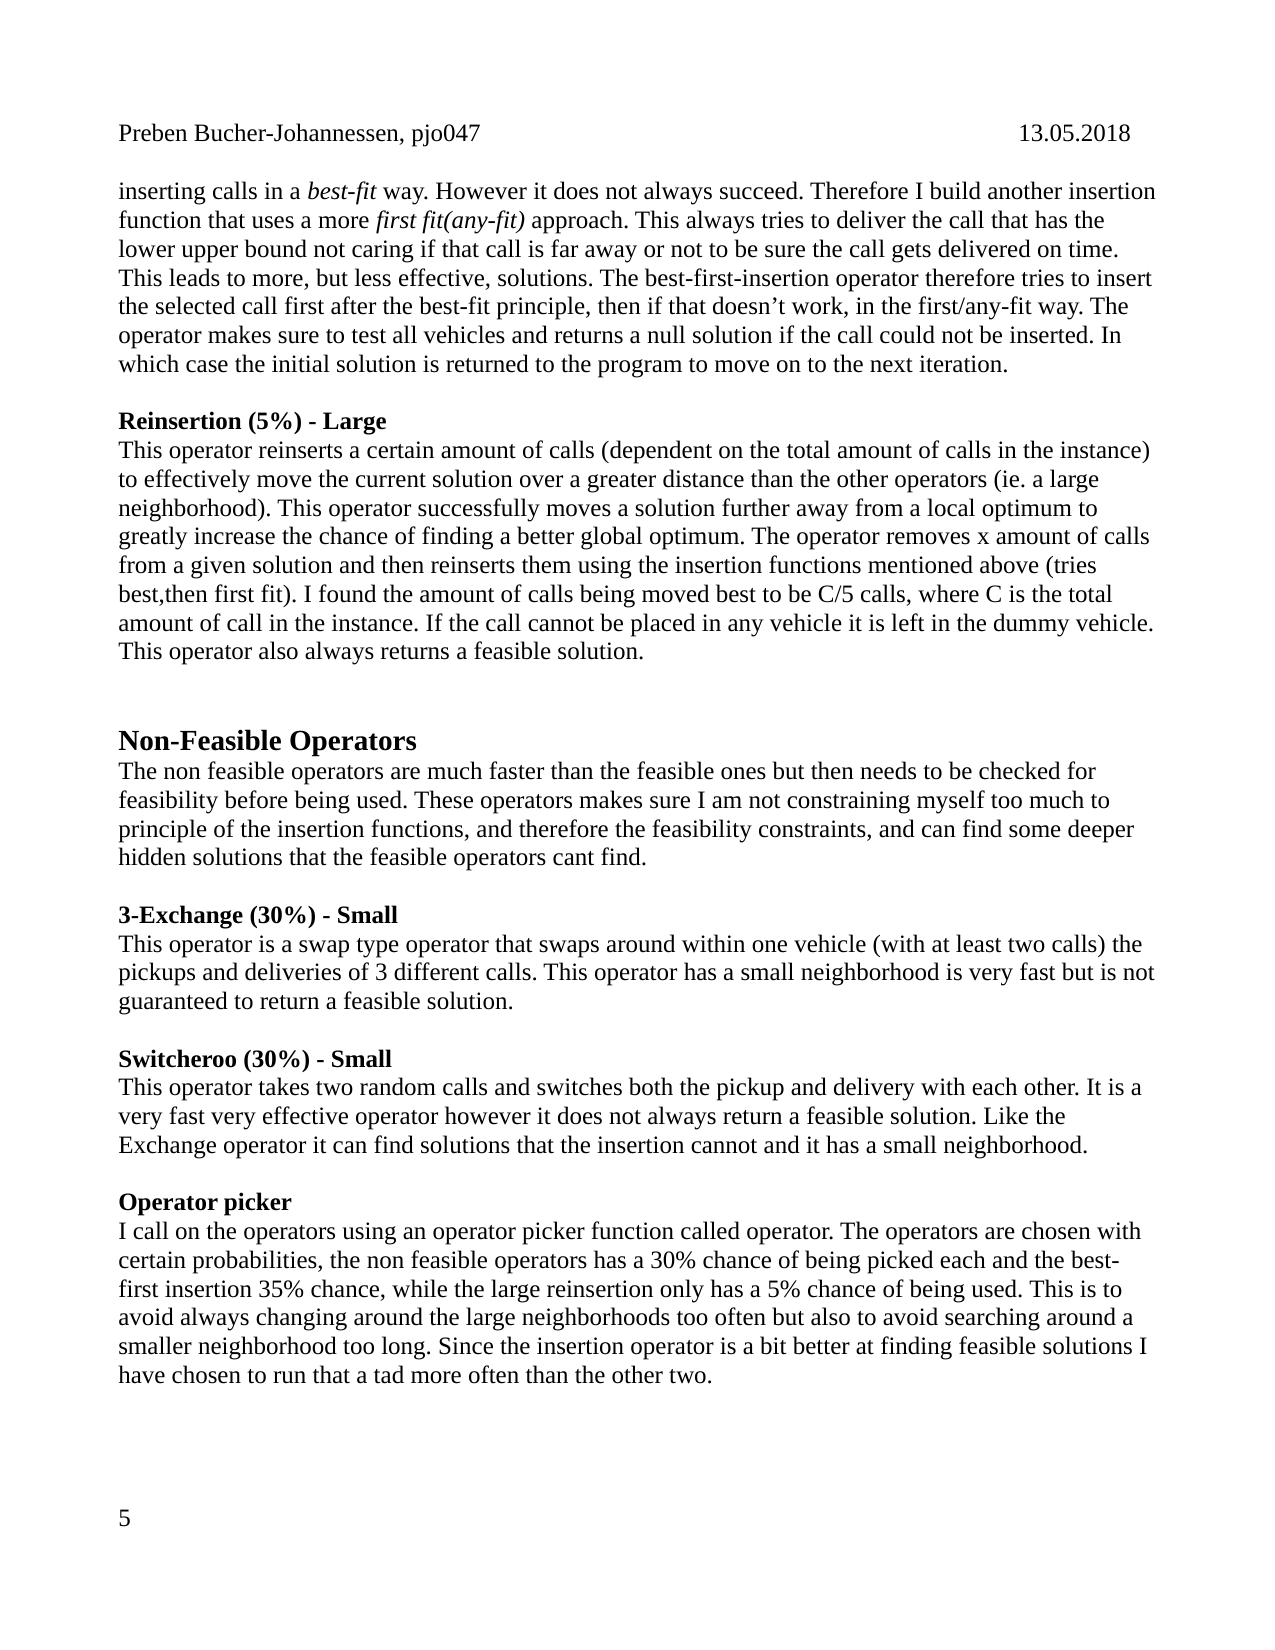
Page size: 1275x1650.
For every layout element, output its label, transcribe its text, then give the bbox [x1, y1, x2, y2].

text The non feasible operators are much faster than the feasible ones but then needs to be checked for feasibility before being used. These operators makes sure I am not constraining myself too much to principle of the insertion functions, and therefore the feasibility constraints, and can find some deeper hidden solutions that the feasible operators cant find. [118, 756, 1157, 871]
text I call on the operators using an operator picker function called operator. The operators are chosen with certain probabilities, the non feasible operators has a 30% chance of being picked each and the best-first insertion 35% chance, while the large reinsertion only has a 5% chance of being used. This is to avoid always changing around the large neighborhoods too often but also to avoid searching around a smaller neighborhood too long. Since the insertion operator is a bit better at finding feasible solutions I have chosen to run that a tad more often than the other two. [118, 1216, 1157, 1389]
text Reinsertion (5%) - Large [118, 406, 1157, 435]
text This operator takes two random calls and switches both the pickup and delivery with each other. It is a very fast very effective operator however it does not always return a feasible solution. Like the Exchange operator it can find solutions that the insertion cannot and it has a small neighborhood. [118, 1072, 1157, 1159]
text This operator reinserts a certain amount of calls (dependent on the total amount of calls in the instance) to effectively move the current solution over a greater distance than the other operators (ie. a large neighborhood). This operator successfully moves a solution further away from a local optimum to greatly increase the chance of finding a better global optimum. The operator removes x amount of calls from a given solution and then reinserts them using the insertion functions mentioned above (tries best,then first fit). I found the amount of calls being moved best to be C/5 calls, where C is the total amount of call in the instance. If the call cannot be placed in any vehicle it is left in the dummy vehicle. This operator also always returns a feasible solution. [118, 435, 1157, 665]
text Operator picker [118, 1187, 1157, 1216]
text Switcheroo (30%) - Small [118, 1044, 1157, 1072]
text This operator is a swap type operator that swaps around within one vehicle (with at least two calls) the pickups and deliveries of 3 different calls. This operator has a small neighborhood is very fast but is not guaranteed to return a feasible solution. [118, 929, 1157, 1015]
text inserting calls in a best-fit way. However it does not always succeed. Therefore I build another insertion function that uses a more first fit(any-fit) approach. This always tries to deliver the call that has the lower upper bound not caring if that call is far away or not to be sure the call gets delivered on time. This leads to more, but less effective, solutions. The best-first-insertion operator therefore tries to insert the selected call first after the best-fit principle, then if that doesn’t work, in the first/any-fit way. The operator makes sure to test all vehicles and returns a null solution if the call could not be inserted. In which case the initial solution is returned to the program to move on to the next iteration. [118, 176, 1157, 378]
text Non-Feasible Operators [118, 723, 1157, 756]
text 3-Exchange (30%) - Small [118, 900, 1157, 929]
